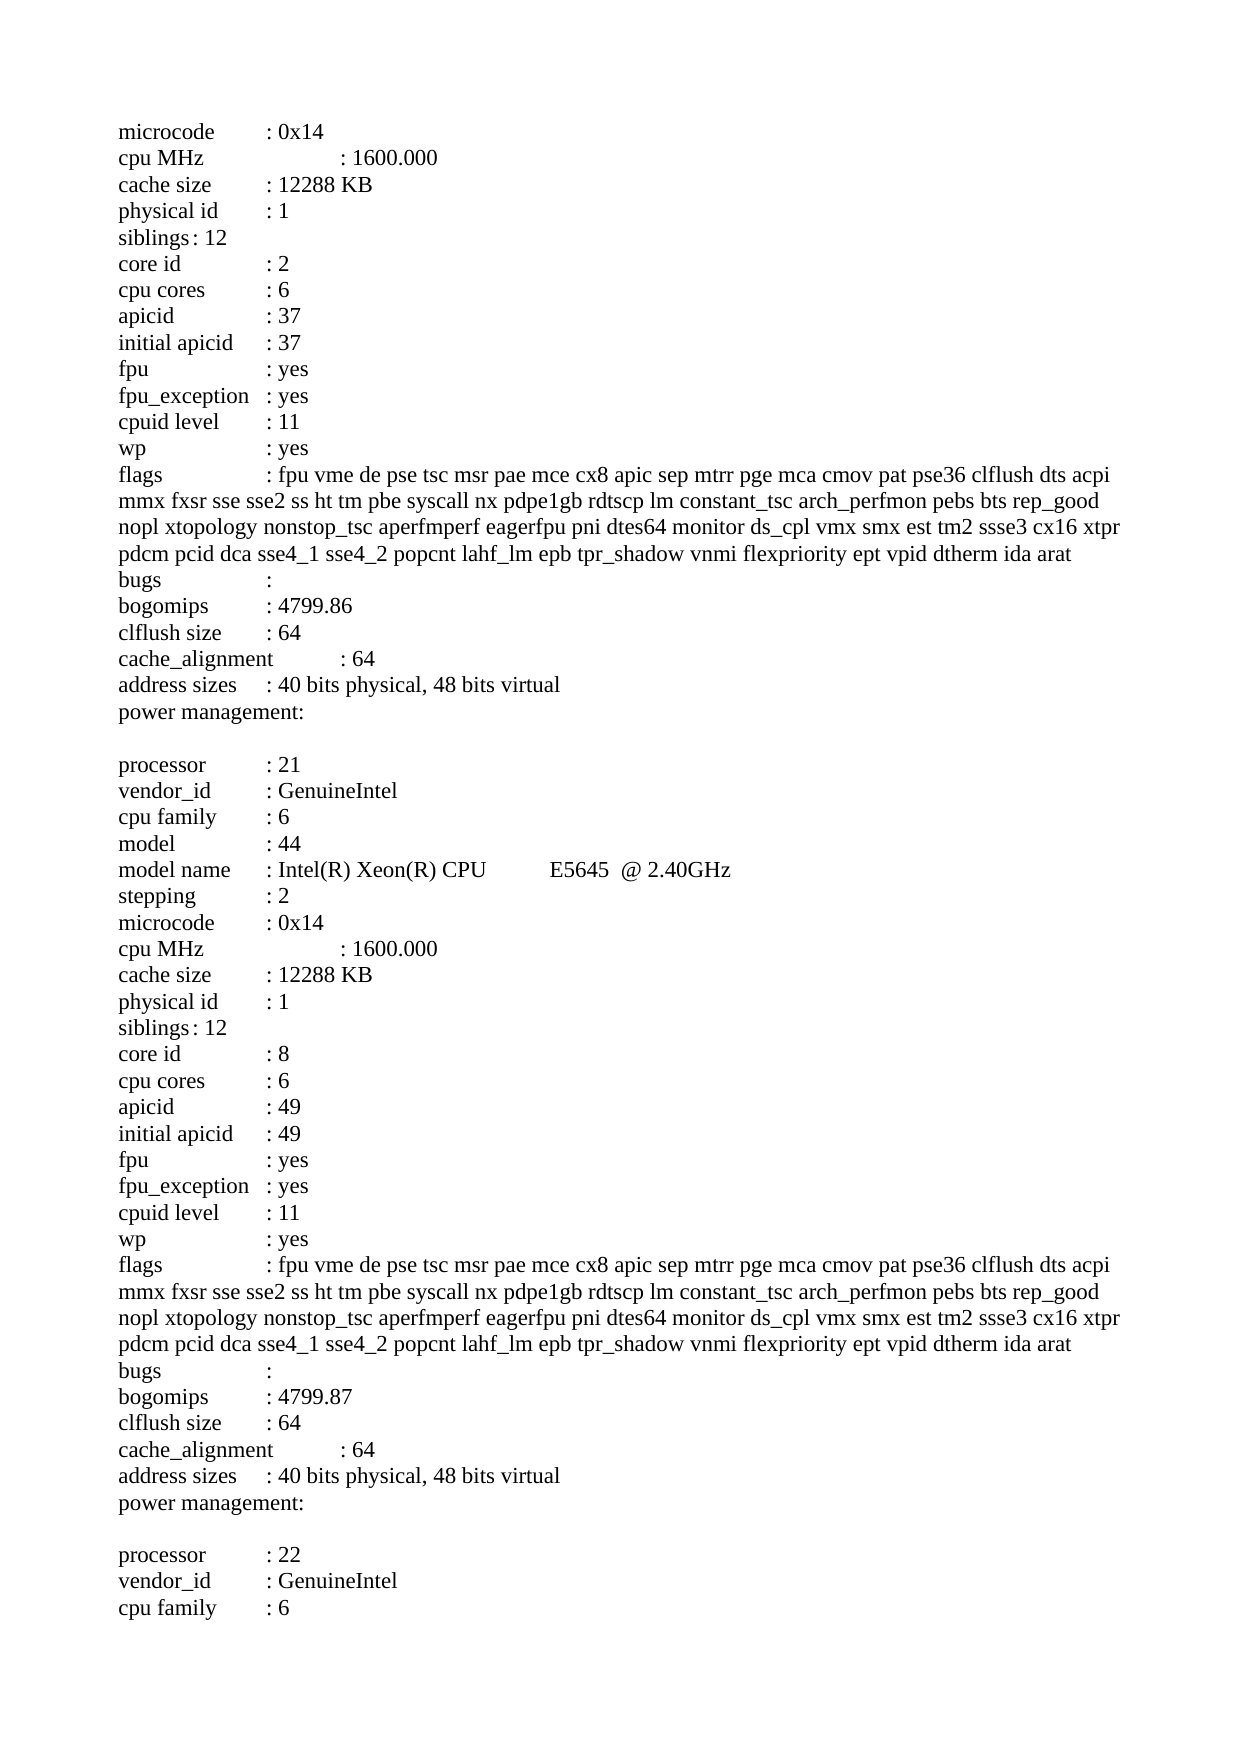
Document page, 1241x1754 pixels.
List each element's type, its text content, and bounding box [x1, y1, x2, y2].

text fpu : yes [118, 1146, 1122, 1172]
text cpuid level : 11 [118, 1199, 1122, 1225]
text core id : 8 [118, 1041, 1122, 1067]
text clflush size : 64 [118, 619, 1122, 645]
text cpu MHz : 1600.000 [118, 144, 1122, 171]
text fpu : yes [118, 355, 1122, 382]
text bugs : [118, 1357, 1122, 1383]
text fpu_exception : yes [118, 1172, 1122, 1199]
text apicid : 49 [118, 1093, 1122, 1119]
text siblings : 12 [118, 223, 1122, 250]
text apicid : 37 [118, 303, 1122, 329]
text fpu_exception : yes [118, 382, 1122, 408]
text cache size : 12288 KB [118, 171, 1122, 197]
text core id : 2 [118, 250, 1122, 276]
text wp : yes [118, 434, 1122, 461]
text bugs : [118, 566, 1122, 592]
text physical id : 1 [118, 197, 1122, 223]
text cpuid level : 11 [118, 408, 1122, 434]
text cpu cores : 6 [118, 1067, 1122, 1093]
text address sizes : 40 bits physical, 48 bits virtual [118, 1462, 1122, 1488]
text stepping : 2 [118, 882, 1122, 909]
text flags : fpu vme de pse tsc msr pae mce cx8 apic sep mtrr pge mca cmov pat pse36 clflush dts acpi mmx fxsr sse sse2 ss ht tm pbe syscall nx pdpe1gb rdtscp lm constant_tsc arch_perfmon pebs bts rep_good nopl xtopology nonstop_tsc aperfmperf eagerfpu pni dtes64 monitor ds_cpl vmx smx est tm2 ssse3 cx16 xtpr pdcm pcid dca sse4_1 sse4_2 popcnt lahf_lm epb tpr_shadow vnmi flexpriority ept vpid dtherm ida arat [118, 461, 1122, 566]
text wp : yes [118, 1225, 1122, 1251]
text microcode : 0x14 [118, 909, 1122, 935]
text vendor_id : GenuineIntel [118, 1568, 1122, 1594]
text processor : 22 [118, 1541, 1122, 1568]
text microcode : 0x14 [118, 118, 1122, 144]
text flags : fpu vme de pse tsc msr pae mce cx8 apic sep mtrr pge mca cmov pat pse36 clflush dts acpi mmx fxsr sse sse2 ss ht tm pbe syscall nx pdpe1gb rdtscp lm constant_tsc arch_perfmon pebs bts rep_good nopl xtopology nonstop_tsc aperfmperf eagerfpu pni dtes64 monitor ds_cpl vmx smx est tm2 ssse3 cx16 xtpr pdcm pcid dca sse4_1 sse4_2 popcnt lahf_lm epb tpr_shadow vnmi flexpriority ept vpid dtherm ida arat [118, 1251, 1122, 1357]
text bogomips : 4799.86 [118, 592, 1122, 619]
text cpu cores : 6 [118, 276, 1122, 303]
text power management: [118, 1488, 1122, 1515]
text processor : 21 [118, 751, 1122, 777]
text cpu MHz : 1600.000 [118, 935, 1122, 961]
text initial apicid : 37 [118, 329, 1122, 355]
text cpu family : 6 [118, 1594, 1122, 1620]
text bogomips : 4799.87 [118, 1383, 1122, 1409]
text power management: [118, 698, 1122, 724]
text model : 44 [118, 830, 1122, 856]
text cache_alignment : 64 [118, 1436, 1122, 1462]
text address sizes : 40 bits physical, 48 bits virtual [118, 672, 1122, 698]
text cache size : 12288 KB [118, 961, 1122, 988]
text cache_alignment : 64 [118, 645, 1122, 672]
text siblings : 12 [118, 1014, 1122, 1041]
text clflush size : 64 [118, 1409, 1122, 1436]
text model name : Intel(R) Xeon(R) CPU E5645 @ 2.40GHz [118, 856, 1122, 882]
text physical id : 1 [118, 988, 1122, 1014]
text initial apicid : 49 [118, 1119, 1122, 1146]
text vendor_id : GenuineIntel [118, 777, 1122, 803]
text cpu family : 6 [118, 803, 1122, 830]
